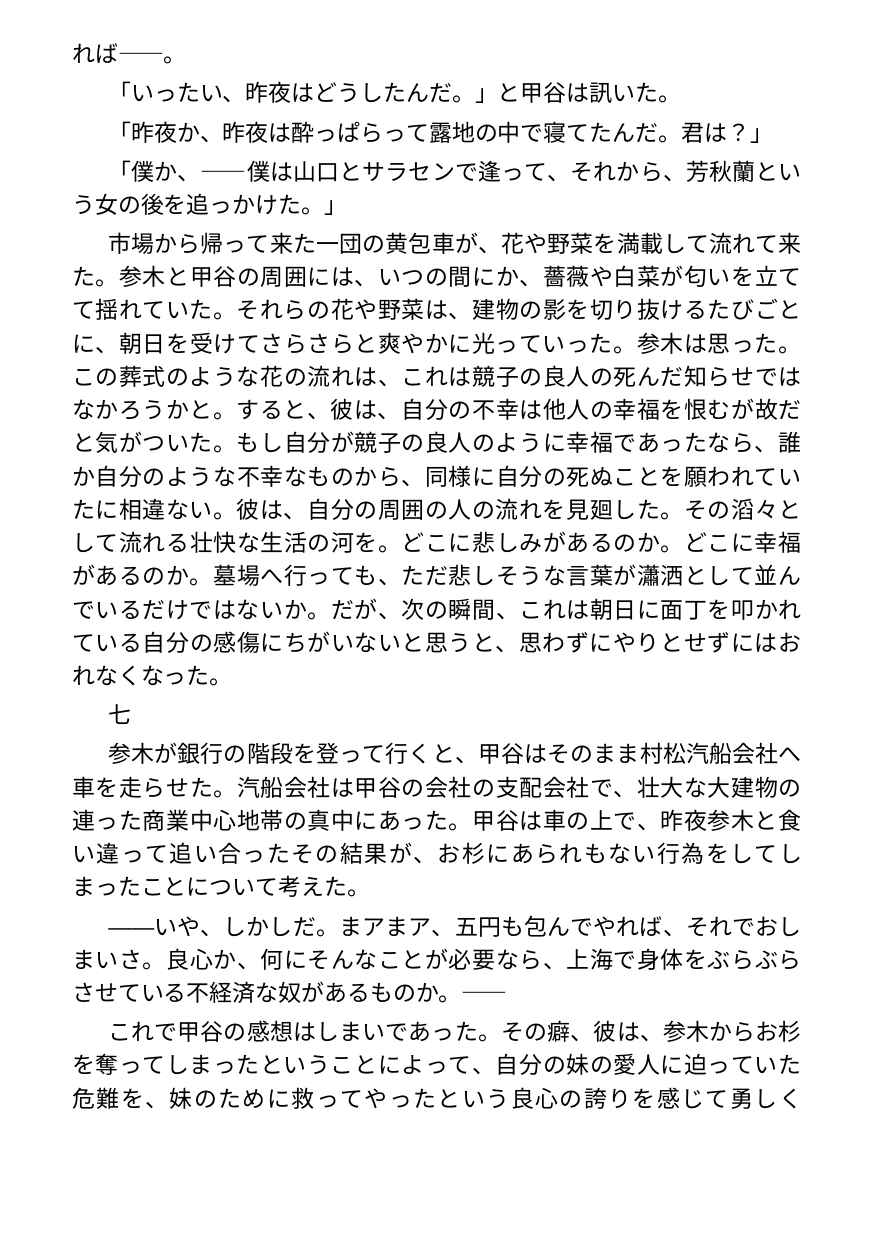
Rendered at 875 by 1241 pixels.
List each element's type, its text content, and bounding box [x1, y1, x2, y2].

text これで甲谷の感想はしまいであった。その癖、彼は、参木からお杉を奪ってしまったということによって、自分の妹の愛人に迫っていた危難を、妹のために救ってやったという良心の誇りを感じて勇しく [72, 1014, 802, 1114]
text 七 [72, 697, 802, 730]
text ――いや、しかしだ。まアまア、五円も包んでやれば、それでおしまいさ。良心か、何にそんなことが必要なら、上海で身体をぶらぶらさせている不経済な奴があるものか。―― [72, 908, 802, 1008]
text れば――。 [72, 36, 802, 69]
text 「昨夜か、昨夜は酔っぱらって露地の中で寝てたんだ。君は？」 [72, 114, 802, 148]
text 参木が銀行の階段を登って行くと、甲谷はそのまま村松汽船会社へ車を走らせた。汽船会社は甲谷の会社の支配会社で、壮大な大建物の連った商業中心地帯の真中にあった。甲谷は車の上で、昨夜参木と食い違って追い合ったその結果が、お杉にあられもない行為をしてしまったことについて考えた。 [72, 736, 802, 902]
text 「いったい、昨夜はどうしたんだ。」と甲谷は訊いた。 [72, 75, 802, 108]
text 「僕か、――僕は山口とサラセンで逢って、それから、芳秋蘭という女の後を追っかけた。」 [72, 153, 802, 220]
text 市場から帰って来た一団の黄包車が、花や野菜を満載して流れて来た。参木と甲谷の周囲には、いつの間にか、薔薇や白菜が匂いを立てて揺れていた。それらの花や野菜は、建物の影を切り抜けるたびごとに、朝日を受けてさらさらと爽やかに光っていった。参木は思った。この葬式のような花の流れは、これは競子の良人の死んだ知らせではなかろうかと。すると、彼は、自分の不幸は他人の幸福を恨むが故だと気がついた。もし自分が競子の良人のように幸福であったなら、誰か自分のような不幸なものから、同様に自分の死ぬことを願われていたに相違ない。彼は、自分の周囲の人の流れを見廻した。その滔々として流れる壮快な生活の河を。どこに悲しみがあるのか。どこに幸福があるのか。墓場へ行っても、ただ悲しそうな言葉が瀟洒として並んでいるだけではないか。だが、次の瞬間、これは朝日に面丁を叩かれている自分の感傷にちがいないと思うと、思わずにやりとせずにはおれなくなった。 [72, 226, 802, 691]
